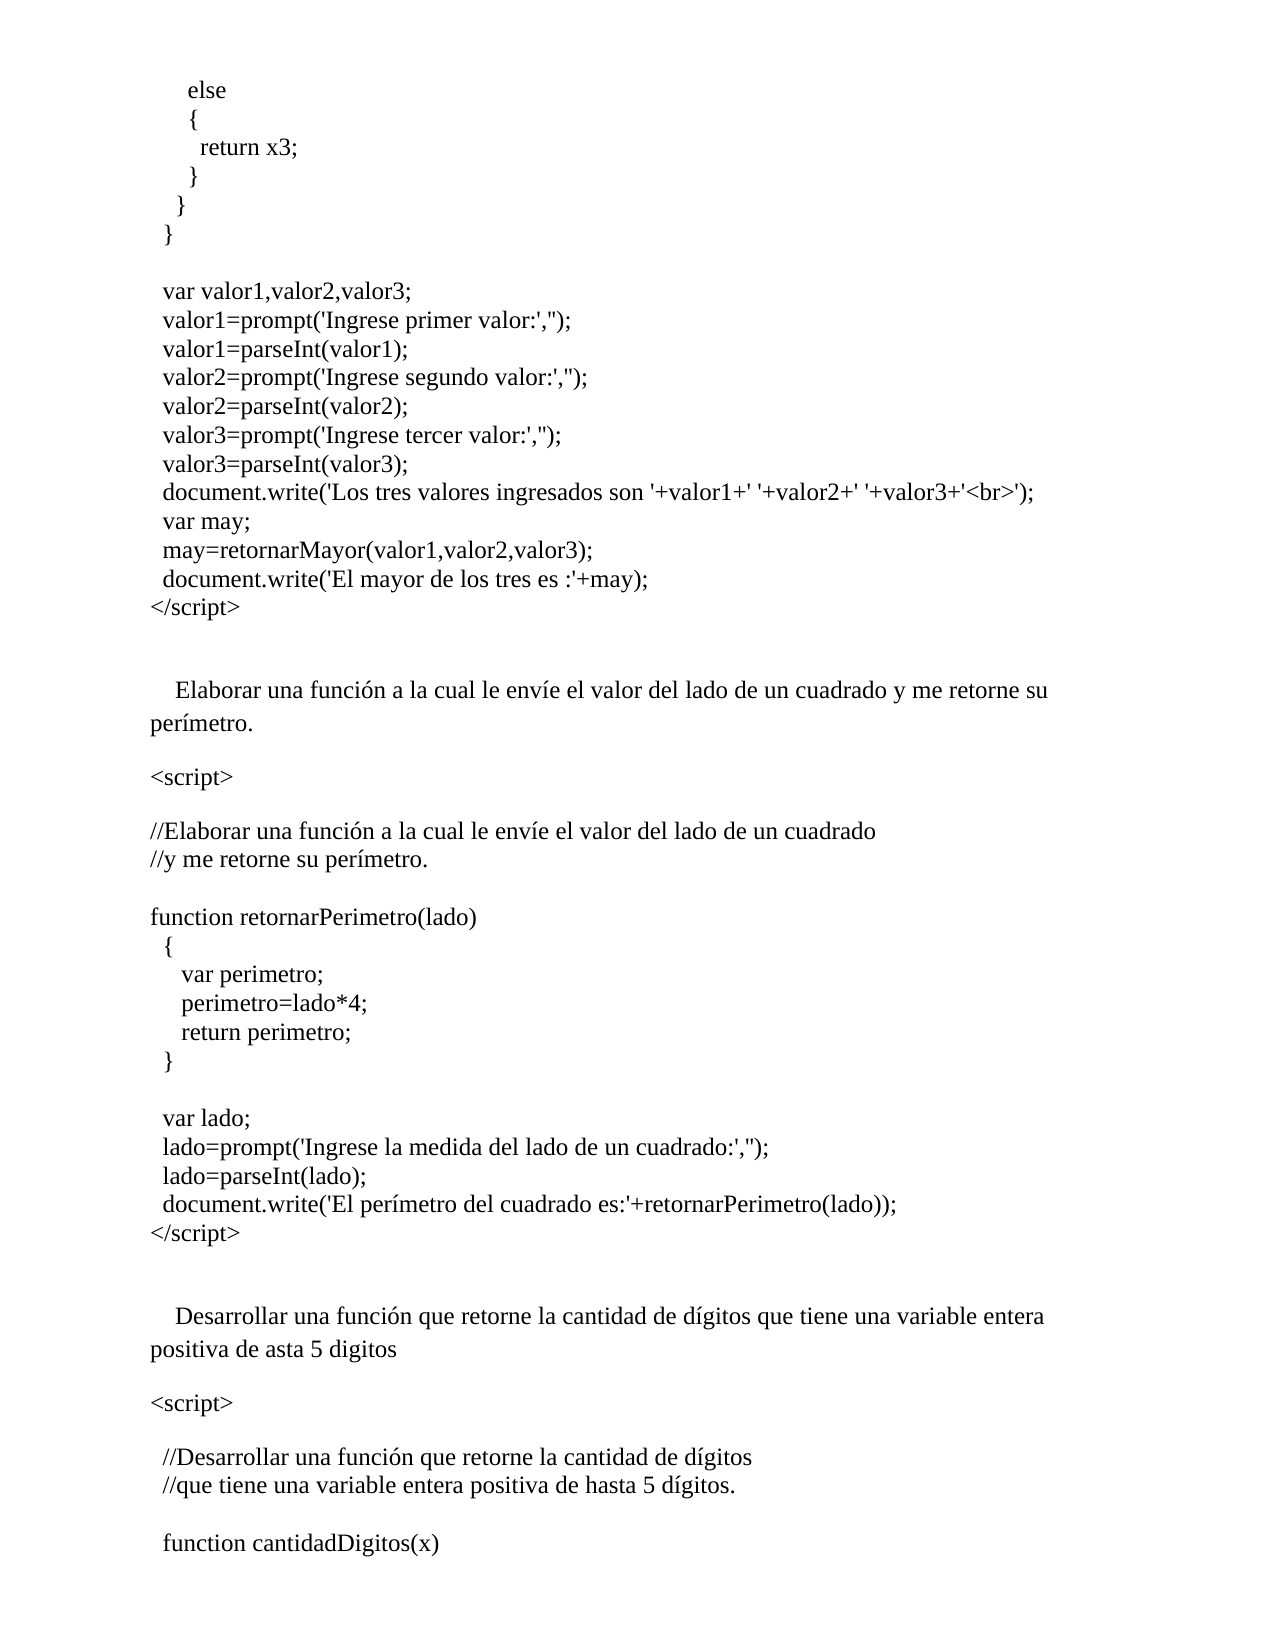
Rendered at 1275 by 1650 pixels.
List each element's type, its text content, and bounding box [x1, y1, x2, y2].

text valor3=prompt('Ingrese tercer valor:',''); [150, 420, 1125, 449]
text var valor1,valor2,valor3; [150, 276, 1125, 305]
text <script> [150, 762, 1125, 791]
text function retornarPerimetro(lado) [150, 902, 1125, 931]
text may=retornarMayor(valor1,valor2,valor3); [150, 535, 1125, 564]
text Elaborar una función a la cual le envíe el valor del lado de un cuadrado y me retorne su perímetro. [150, 675, 1125, 737]
text } [150, 190, 1125, 219]
text function cantidadDigitos(x) [150, 1528, 1125, 1557]
text valor2=parseInt(valor2); [150, 391, 1125, 420]
text //Elaborar una función a la cual le envíe el valor del lado de un cuadrado [150, 816, 1125, 844]
text lado=parseInt(lado); [150, 1161, 1125, 1189]
text } [150, 161, 1125, 190]
text { [150, 104, 1125, 132]
text //que tiene una variable entera positiva de hasta 5 dígitos. [150, 1470, 1125, 1499]
text //y me retorne su perímetro. [150, 844, 1125, 873]
text </script> [150, 592, 1125, 621]
text perimetro=lado*4; [150, 988, 1125, 1017]
text document.write('Los tres valores ingresados son '+valor1+' '+valor2+' '+valor3+'<br>'); [150, 477, 1125, 506]
text </script> [150, 1218, 1125, 1247]
text } [150, 1046, 1125, 1074]
text <script> [150, 1388, 1125, 1417]
text } [150, 219, 1125, 247]
text valor2=prompt('Ingrese segundo valor:',''); [150, 362, 1125, 391]
text valor3=parseInt(valor3); [150, 449, 1125, 477]
text Desarrollar una función que retorne la cantidad de dígitos que tiene una variable entera positiva de asta 5 digitos [150, 1301, 1125, 1363]
text valor1=parseInt(valor1); [150, 334, 1125, 362]
text return perimetro; [150, 1017, 1125, 1046]
text valor1=prompt('Ingrese primer valor:',''); [150, 305, 1125, 334]
text return x3; [150, 132, 1125, 161]
text else [150, 75, 1125, 104]
text var may; [150, 506, 1125, 535]
text var lado; [150, 1103, 1125, 1132]
text document.write('El mayor de los tres es :'+may); [150, 564, 1125, 592]
text //Desarrollar una función que retorne la cantidad de dígitos [150, 1442, 1125, 1470]
text { [150, 931, 1125, 959]
text document.write('El perímetro del cuadrado es:'+retornarPerimetro(lado)); [150, 1189, 1125, 1218]
text var perimetro; [150, 959, 1125, 988]
text lado=prompt('Ingrese la medida del lado de un cuadrado:',''); [150, 1132, 1125, 1161]
